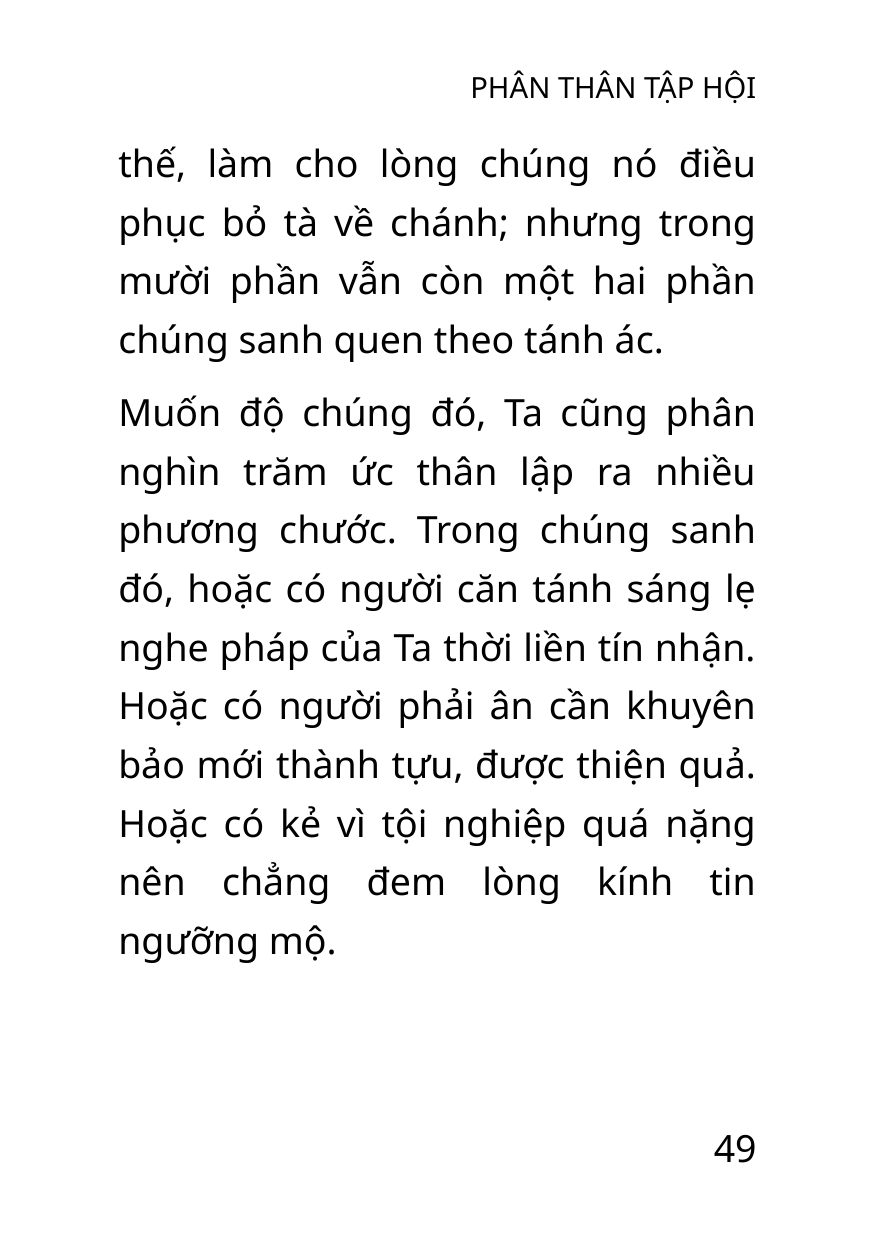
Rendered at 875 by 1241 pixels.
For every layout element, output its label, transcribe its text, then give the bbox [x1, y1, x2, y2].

text Muốn độ chúng đó, Ta cũng phân nghìn trăm ức thân lập ra nhiều phương chước. Trong chúng sanh đó, hoặc có người căn tánh sáng lẹ nghe pháp của Ta thời liền tín nhận. Hoặc có người phải ân cần khuyên bảo mới thành tựu, được thiện quả. Hoặc có kẻ vì tội nghiệp quá nặng nên chẳng đem lòng kính tin ngưỡng mộ. [118, 386, 756, 965]
text thế, làm cho lòng chúng nó điều phục bỏ tà về chánh; nhưng trong mười phần vẫn còn một hai phần chúng sanh quen theo tánh ác. [118, 137, 756, 364]
